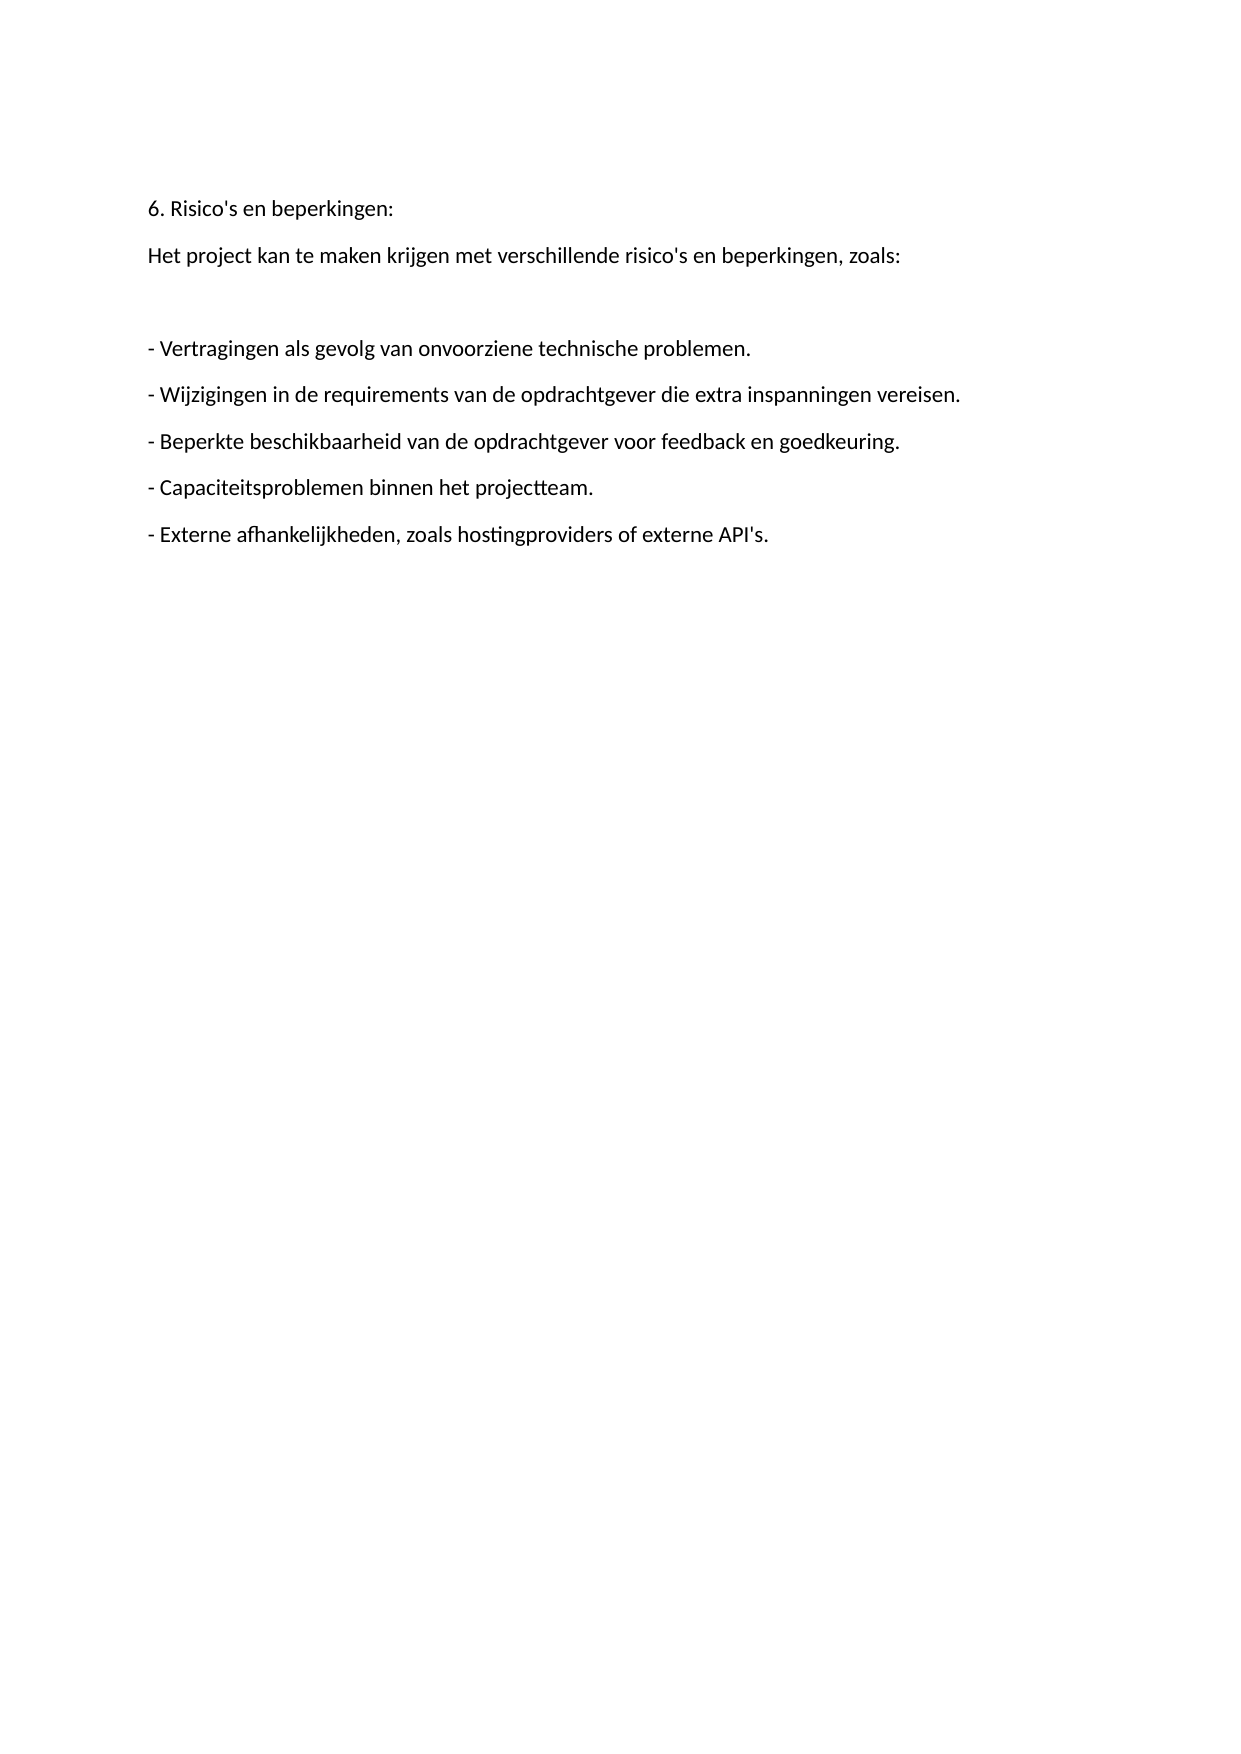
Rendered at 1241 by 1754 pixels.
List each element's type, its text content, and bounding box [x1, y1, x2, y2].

text Het project kan te maken krijgen met verschillende risico's en beperkingen, zoals: [148, 241, 1093, 269]
text 6. Risico's en beperkingen: [148, 194, 1093, 222]
text - Capaciteitsproblemen binnen het projectteam. [148, 473, 1093, 502]
text - Externe afhankelijkheden, zoals hostingproviders of externe API's. [148, 520, 1093, 548]
text - Beperkte beschikbaarheid van de opdrachtgever voor feedback en goedkeuring. [148, 427, 1093, 455]
text - Wijzigingen in de requirements van de opdrachtgever die extra inspanningen vereisen. [148, 380, 1093, 408]
text - Vertragingen als gevolg van onvoorziene technische problemen. [148, 334, 1093, 362]
